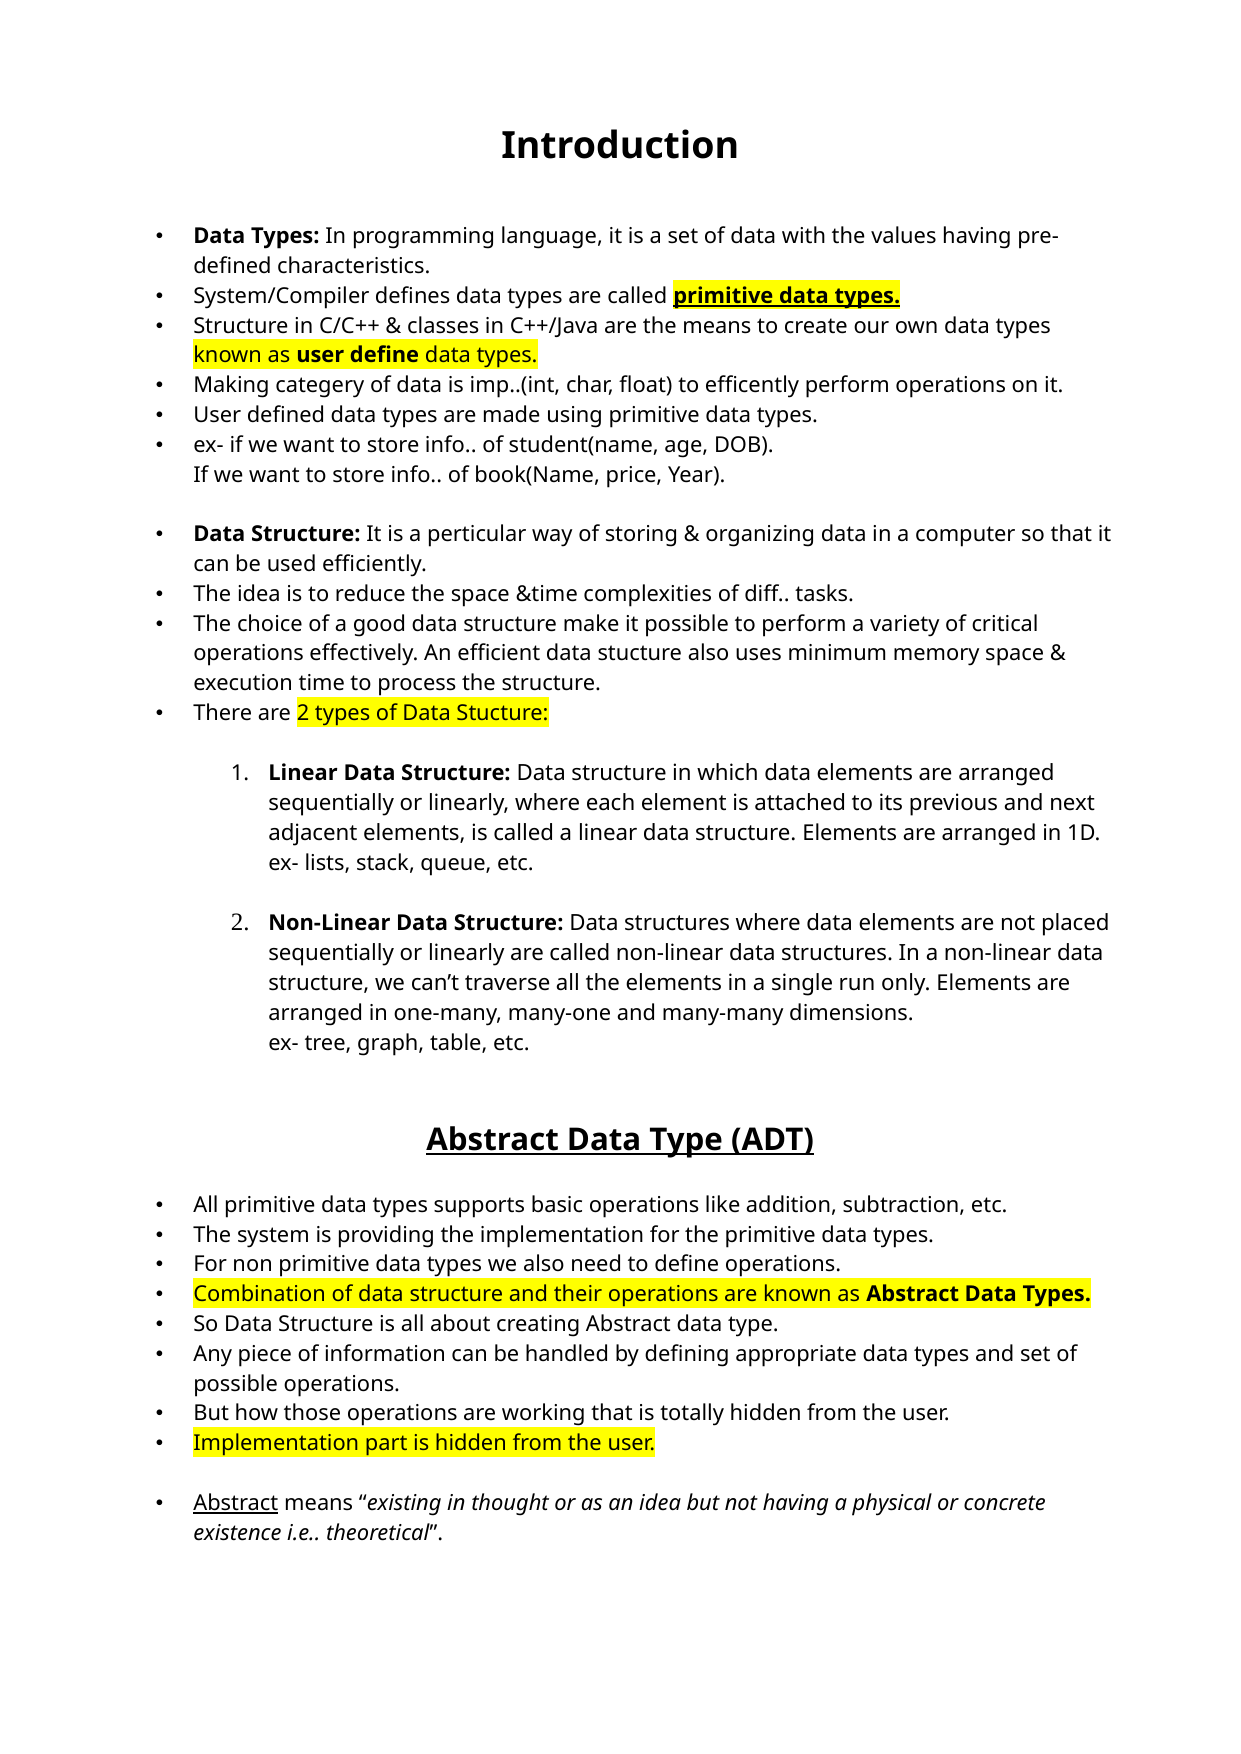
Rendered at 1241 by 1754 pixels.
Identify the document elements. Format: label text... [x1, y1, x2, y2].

text Introduction [118, 118, 1122, 169]
list Linear Data Structure: Data structure in which data elements are arranged sequentially or linearly, where each element is attached to its previous and next adjacent elements, is called a linear data structure. Elements are arranged in 1D. [231, 756, 1122, 847]
list The choice of a good data structure make it possible to perform a variety of critical operations effectively. An efficient data stucture also uses minimum memory space & execution time to process the structure. [156, 607, 1122, 697]
list The system is providing the implementation for the primitive data types. [156, 1219, 1122, 1248]
list Structure in C/C++ & classes in C++/Java are the means to create our own data types known as user define data types. [156, 309, 1122, 369]
list Data Structure: It is a perticular way of storing & organizing data in a computer so that it can be used efficiently. [156, 518, 1122, 578]
list System/Compiler defines data types are called primitive data types. [156, 280, 1122, 309]
list User defined data types are made using primitive data types. [156, 399, 1122, 429]
list Combination of data structure and their operations are known as Abstract Data Types. [156, 1278, 1122, 1308]
list Any piece of information can be handled by defining appropriate data types and set of possible operations. [156, 1338, 1122, 1397]
list The idea is to reduce the space &time complexities of diff.. tasks. [156, 578, 1122, 607]
list Non-Linear Data Structure: Data structures where data elements are not placed sequentially or linearly are called non-linear data structures. In a non-linear data structure, we can’t traverse all the elements in a single run only. Elements are arranged in one-many, many-one and many-many dimensions. [231, 907, 1122, 1027]
list ex- tree, graph, table, etc. [231, 1027, 1122, 1057]
list If we want to store info.. of book(Name, price, Year). [156, 458, 1122, 488]
list So Data Structure is all about creating Abstract data type. [156, 1308, 1122, 1338]
list All primitive data types supports basic operations like addition, subtraction, etc. [156, 1189, 1122, 1219]
text Abstract Data Type (ADT) [118, 1116, 1122, 1159]
list Abstract means “existing in thought or as an idea but not having a physical or concrete existence i.e.. theoretical”. [156, 1487, 1122, 1546]
list For non primitive data types we also need to define operations. [156, 1248, 1122, 1278]
list Implementation part is hidden from the user. [156, 1427, 1122, 1457]
list Making categery of data is imp..(int, char, float) to efficently perform operations on it. [156, 369, 1122, 399]
list There are 2 types of Data Stucture: [156, 697, 1122, 727]
list ex- if we want to store info.. of student(name, age, DOB). [156, 429, 1122, 458]
list But how those operations are working that is totally hidden from the user. [156, 1397, 1122, 1427]
list ex- lists, stack, queue, etc. [231, 847, 1122, 877]
list Data Types: In programming language, it is a set of data with the values having pre-defined characteristics. [156, 220, 1122, 280]
